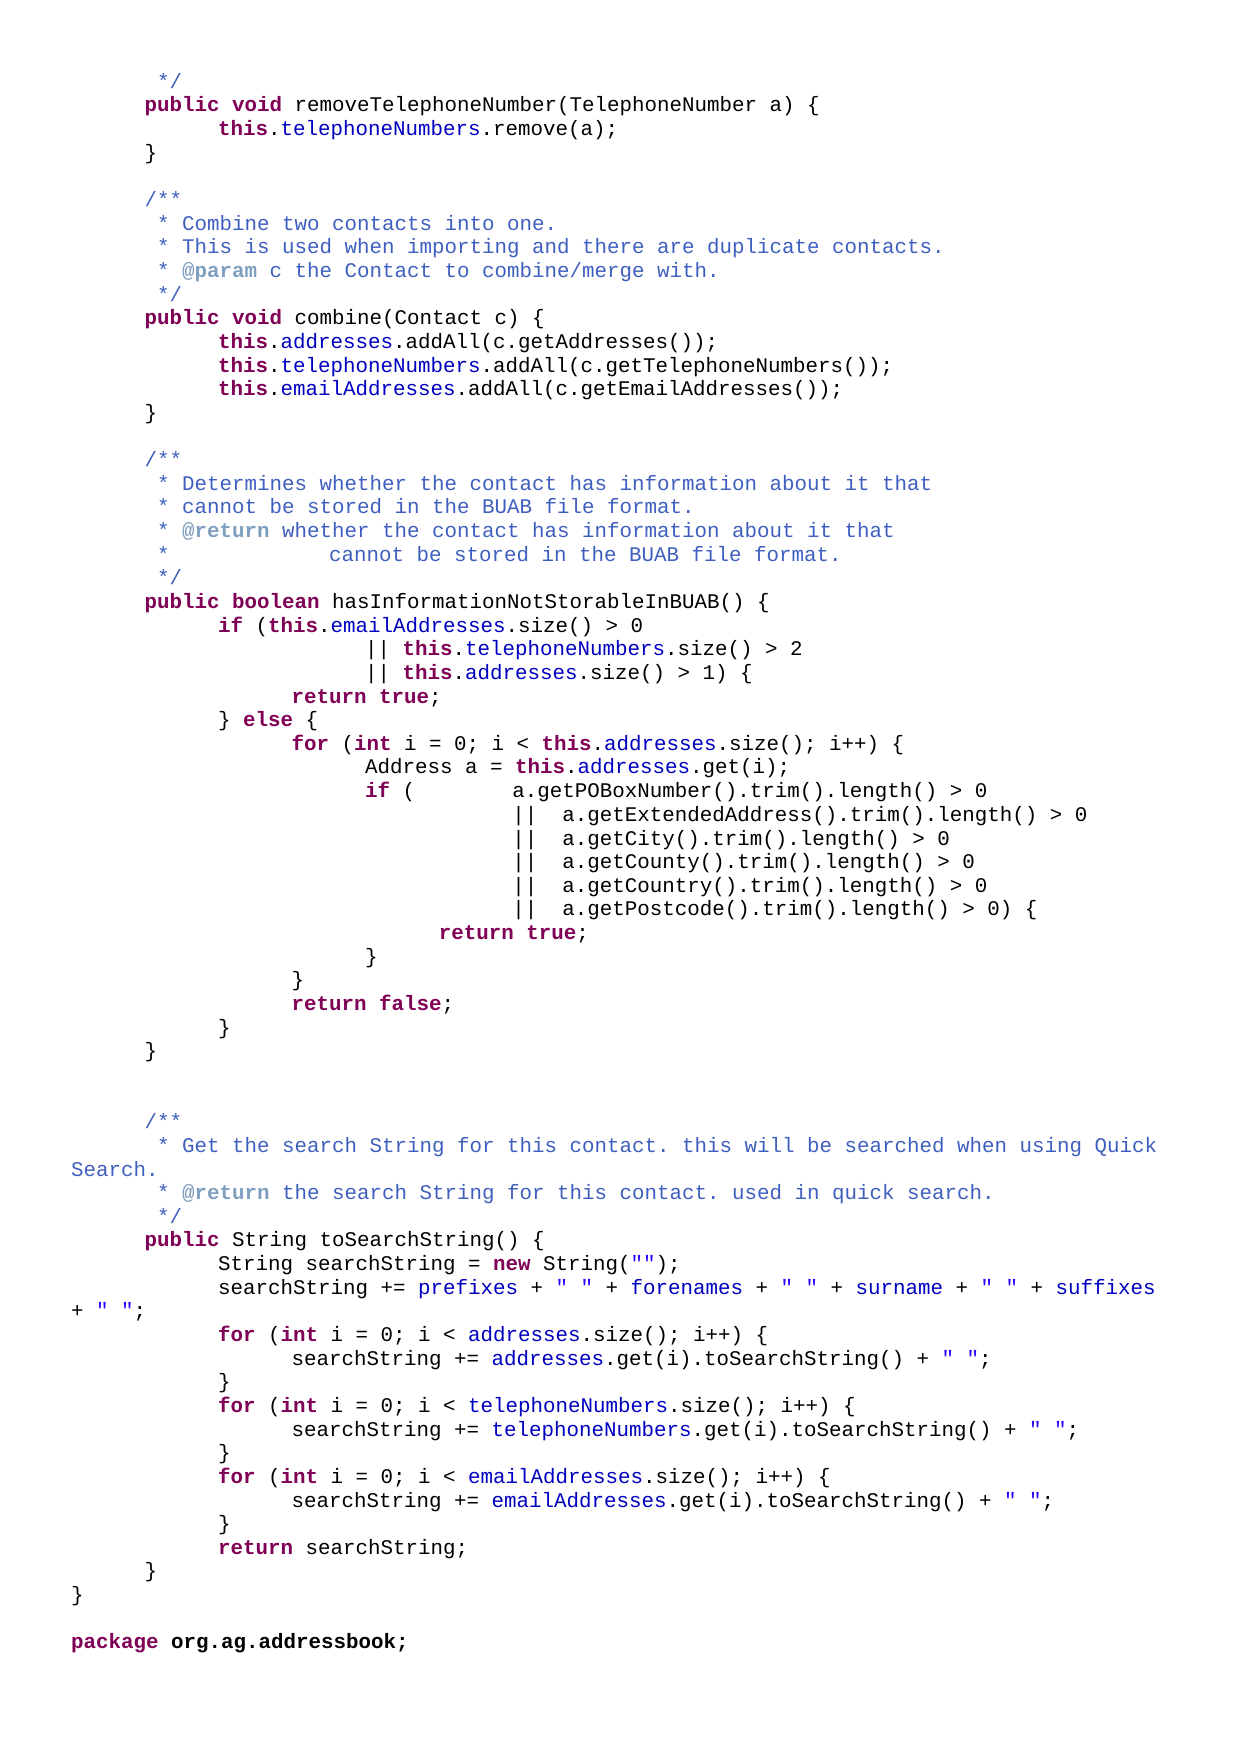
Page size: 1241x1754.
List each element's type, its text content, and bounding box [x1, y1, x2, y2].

text } [71, 1017, 1169, 1040]
text Address a = this.addresses.get(i); [71, 757, 1169, 780]
text || a.getExtendedAddress().trim().length() > 0 [71, 804, 1169, 827]
text if (this.emailAddresses.size() > 0 [71, 615, 1169, 638]
text */ [71, 284, 1169, 307]
text package org.ag.addressbook; [71, 1631, 1169, 1655]
text * cannot be stored in the BUAB file format. [71, 496, 1169, 520]
text * Determines whether the contact has information about it that [71, 473, 1169, 496]
text searchString += emailAddresses.get(i).toSearchString() + " "; [71, 1489, 1169, 1513]
text || this.addresses.size() > 1) { [71, 662, 1169, 686]
text } [71, 142, 1169, 165]
text String searchString = new String(""); [71, 1253, 1169, 1277]
text searchString += prefixes + " " + forenames + " " + surname + " " + suffixes + " "; [71, 1277, 1169, 1324]
text || a.getCounty().trim().length() > 0 [71, 851, 1169, 875]
text */ [71, 71, 1169, 94]
text for (int i = 0; i < telephoneNumbers.size(); i++) { [71, 1395, 1169, 1419]
text for (int i = 0; i < emailAddresses.size(); i++) { [71, 1466, 1169, 1489]
text public boolean hasInformationNotStorableInBUAB() { [71, 591, 1169, 615]
text || a.getCountry().trim().length() > 0 [71, 875, 1169, 898]
text * cannot be stored in the BUAB file format. [71, 544, 1169, 567]
text } [71, 1513, 1169, 1537]
text * This is used when importing and there are duplicate contacts. [71, 236, 1169, 260]
text public void combine(Contact c) { [71, 307, 1169, 331]
text return true; [71, 922, 1169, 946]
text || this.telephoneNumbers.size() > 2 [71, 638, 1169, 662]
text /** [71, 189, 1169, 213]
text */ [71, 1206, 1169, 1229]
text } [71, 1442, 1169, 1466]
text } [71, 402, 1169, 426]
text * @return whether the contact has information about it that [71, 520, 1169, 544]
text searchString += telephoneNumbers.get(i).toSearchString() + " "; [71, 1419, 1169, 1442]
text } [71, 969, 1169, 993]
text this.addresses.addAll(c.getAddresses()); [71, 331, 1169, 354]
text */ [71, 567, 1169, 591]
text public void removeTelephoneNumber(TelephoneNumber a) { [71, 94, 1169, 118]
text if ( a.getPOBoxNumber().trim().length() > 0 [71, 780, 1169, 804]
text for (int i = 0; i < addresses.size(); i++) { [71, 1324, 1169, 1348]
text } [71, 1561, 1169, 1584]
text * Combine two contacts into one. [71, 213, 1169, 236]
text /** [71, 1111, 1169, 1135]
text public String toSearchString() { [71, 1229, 1169, 1253]
text || a.getCity().trim().length() > 0 [71, 827, 1169, 851]
text this.telephoneNumbers.remove(a); [71, 118, 1169, 142]
text /** [71, 449, 1169, 473]
text * @return the search String for this contact. used in quick search. [71, 1182, 1169, 1206]
text || a.getPostcode().trim().length() > 0) { [71, 898, 1169, 922]
text } [71, 1371, 1169, 1395]
text this.emailAddresses.addAll(c.getEmailAddresses()); [71, 378, 1169, 402]
text this.telephoneNumbers.addAll(c.getTelephoneNumbers()); [71, 354, 1169, 378]
text return false; [71, 993, 1169, 1017]
text return searchString; [71, 1537, 1169, 1561]
text * @param c the Contact to combine/merge with. [71, 260, 1169, 284]
text } else { [71, 709, 1169, 733]
text } [71, 946, 1169, 969]
text searchString += addresses.get(i).toSearchString() + " "; [71, 1348, 1169, 1371]
text for (int i = 0; i < this.addresses.size(); i++) { [71, 733, 1169, 757]
text return true; [71, 686, 1169, 709]
text } [71, 1040, 1169, 1064]
text * Get the search String for this contact. this will be searched when using Quick Search. [71, 1135, 1169, 1182]
text } [71, 1584, 1169, 1608]
